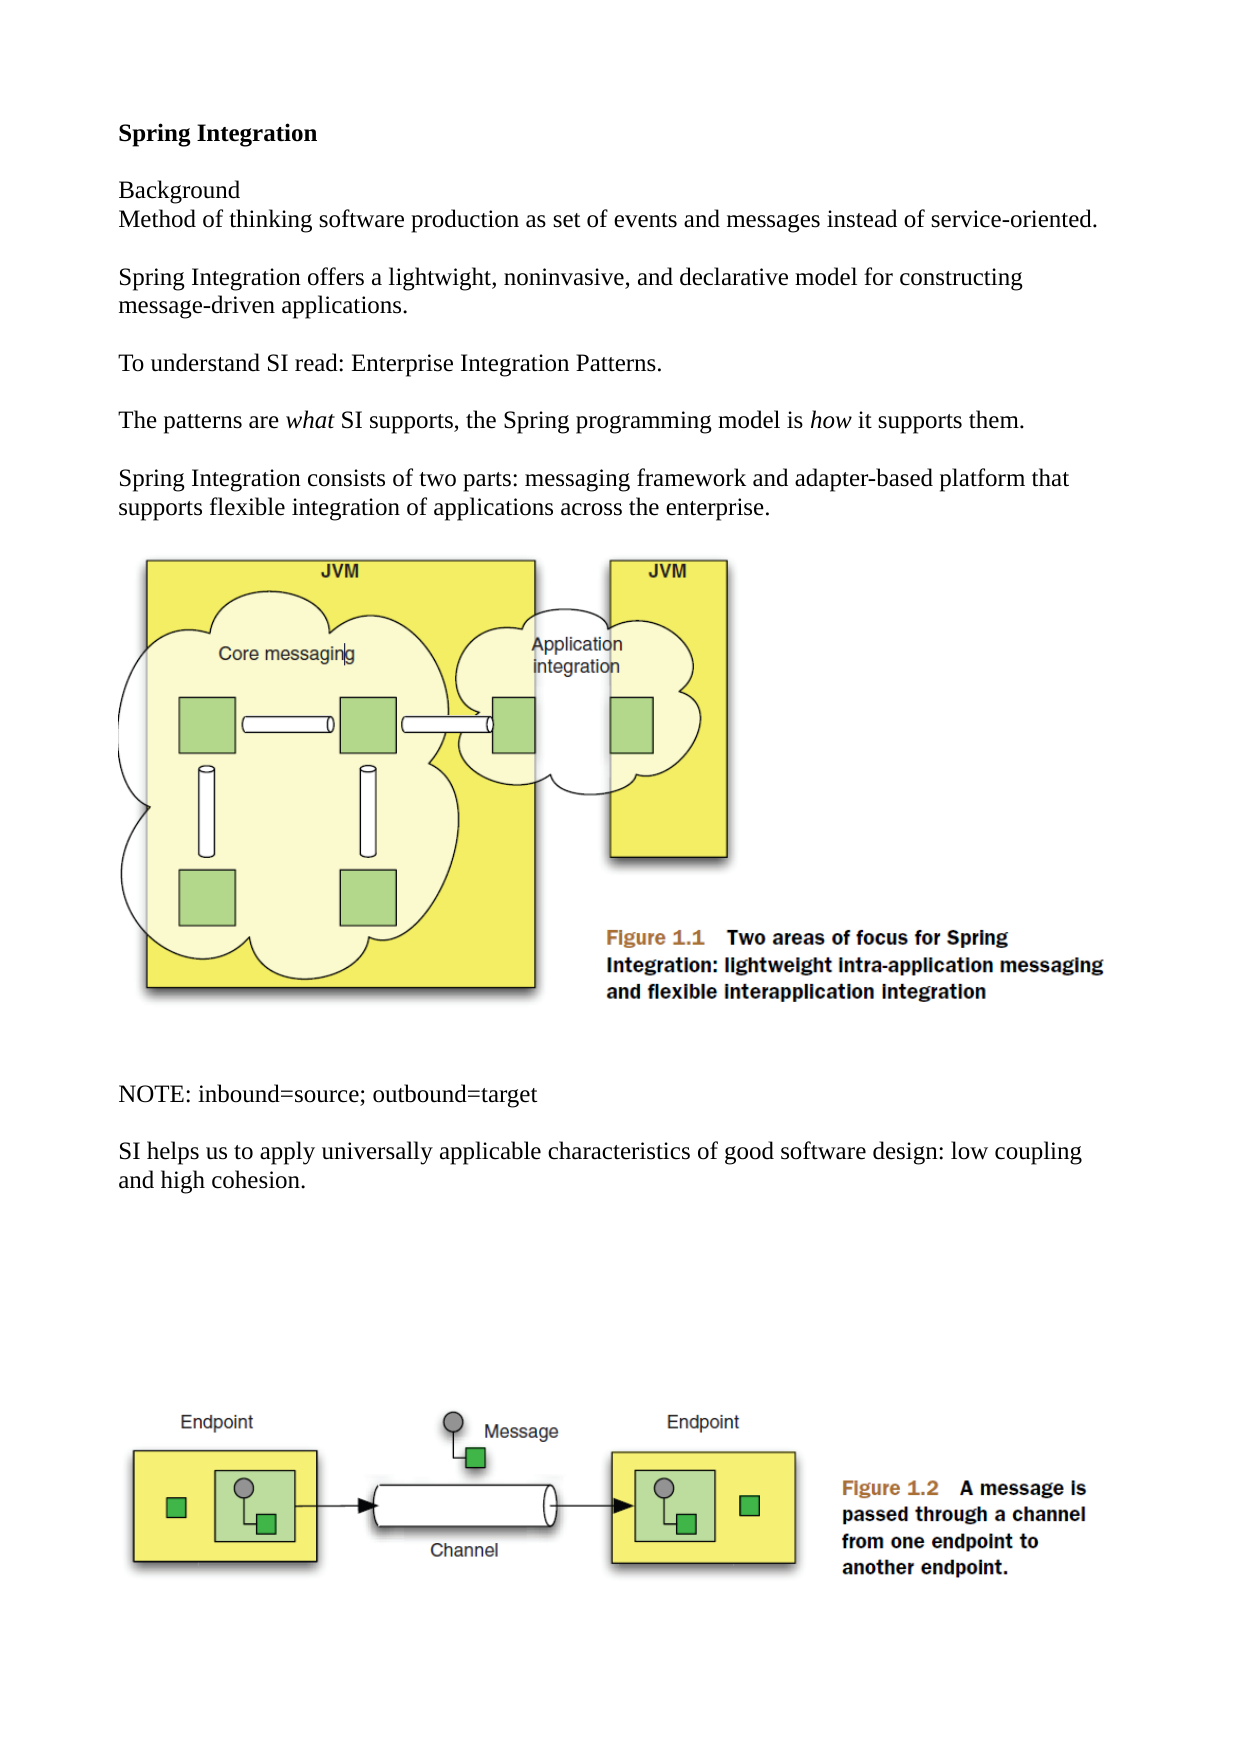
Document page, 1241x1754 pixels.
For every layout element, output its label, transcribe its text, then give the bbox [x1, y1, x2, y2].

text NOTE: inbound=source; outbound=target [118, 1079, 1122, 1107]
text The patterns are what SI supports, the Spring programming model is how it supports them. [118, 406, 1122, 434]
text SI helps us to apply universally applicable characteristics of good software design: low coupling and high cohesion. [118, 1136, 1122, 1194]
text Background [118, 176, 1122, 204]
text Spring Integration consists of two parts: messaging framework and adapter-based platform that supports flexible integration of applications across the enterprise. [118, 463, 1122, 521]
text To understand SI read: Enterprise Integration Patterns. [118, 348, 1122, 377]
text Spring Integration [118, 118, 1122, 147]
text Method of thinking software production as set of events and messages instead of service-oriented. [118, 204, 1122, 233]
picture [118, 1395, 1123, 1591]
text Spring Integration offers a lightwight, noninvasive, and declarative model for constructing message-driven applications. [118, 262, 1122, 319]
picture [118, 549, 1123, 1022]
